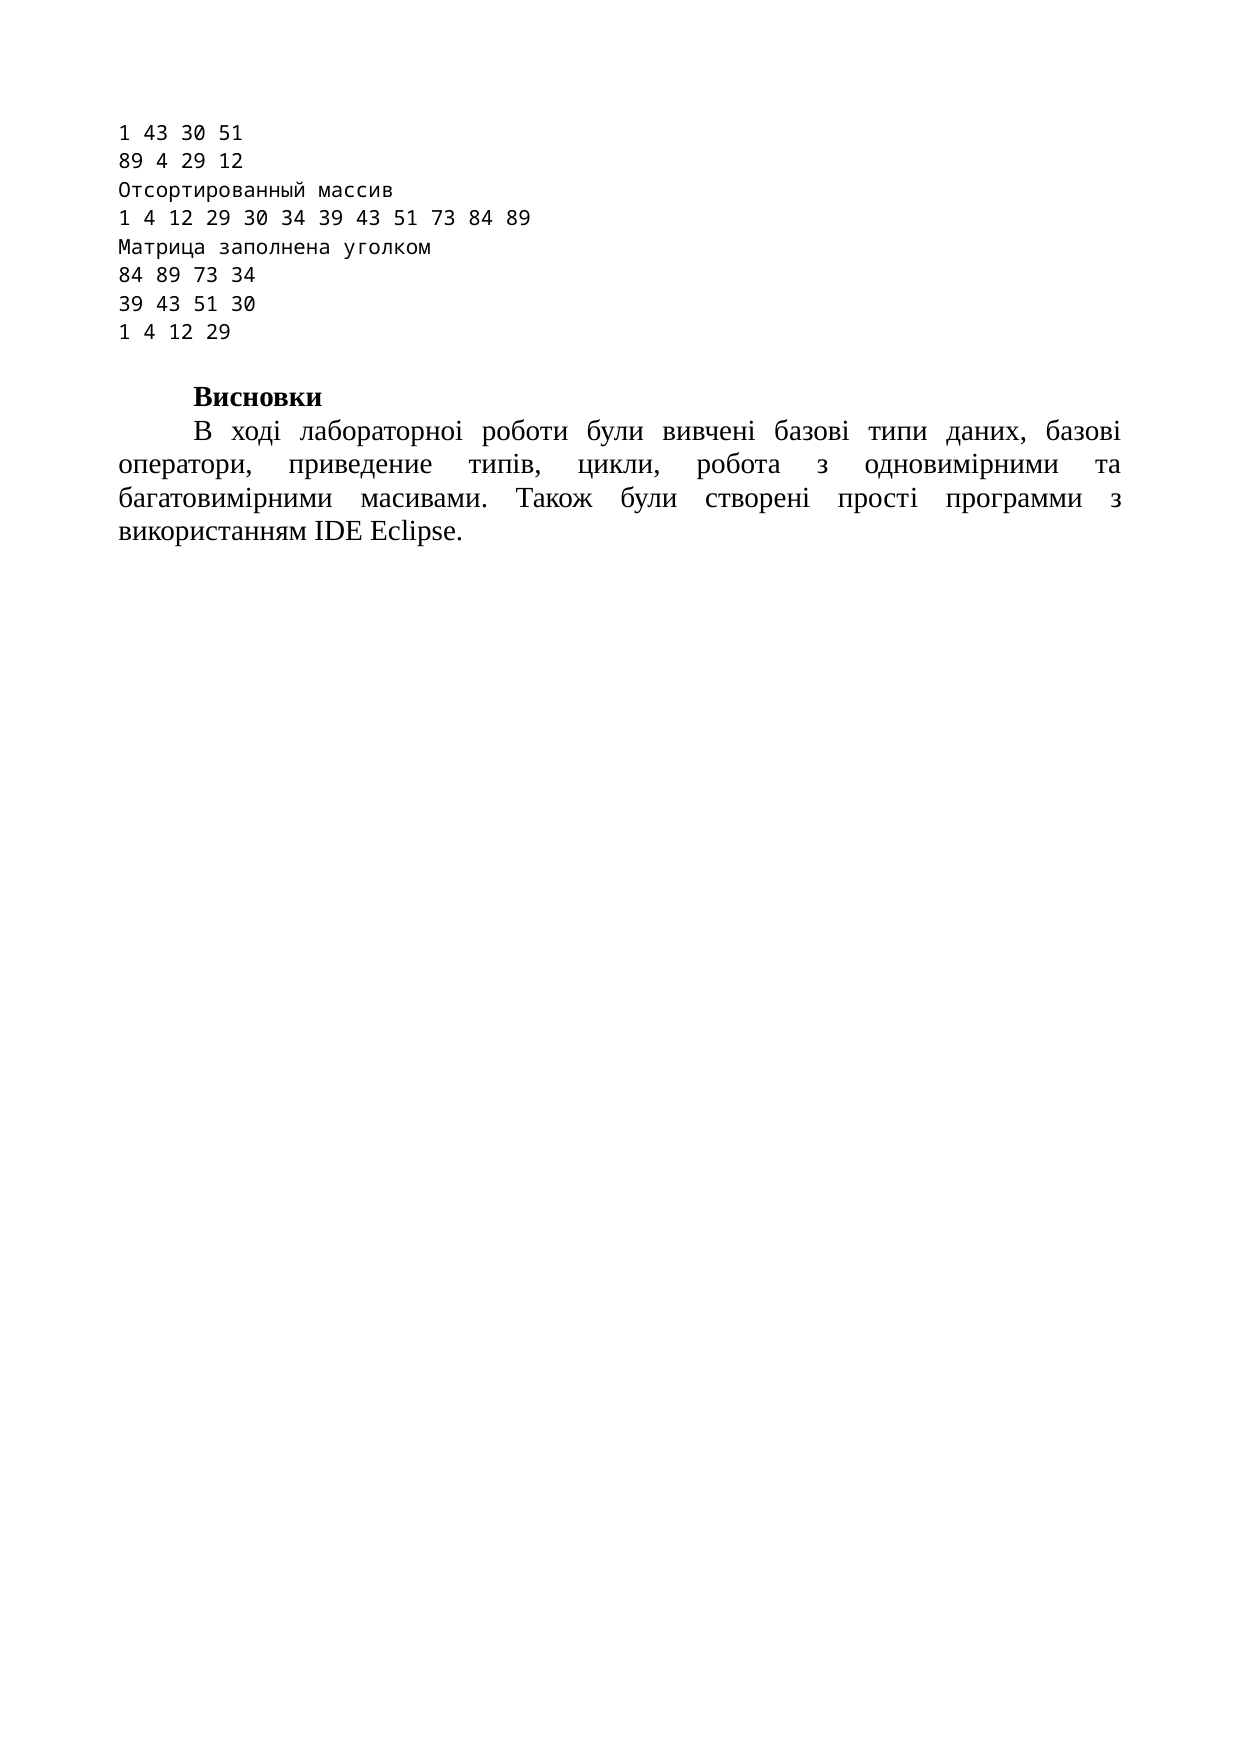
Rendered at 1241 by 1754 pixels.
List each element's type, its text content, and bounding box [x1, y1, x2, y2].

text 1 4 12 29 30 34 39 43 51 73 84 89 [118, 203, 1122, 232]
text 1 4 12 29 [118, 317, 1122, 346]
text 89 4 29 12 [118, 147, 1122, 175]
text Отсортированный массив [118, 175, 1122, 203]
text 39 43 51 30 [118, 289, 1122, 317]
text 84 89 73 34 [118, 260, 1122, 289]
text 1 43 30 51 [118, 118, 1122, 147]
text В ходi лабораторноi роботи були вивченi базовi типи даних, базовi оператори, приведение типiв, цикли, робота з одновимiрними та багатовимiрними масивами. Також були створенi простi программи з використанням IDE Eclipse. [118, 413, 1122, 547]
text Висновки [118, 379, 1122, 413]
text Матрица заполнена уголком [118, 232, 1122, 260]
